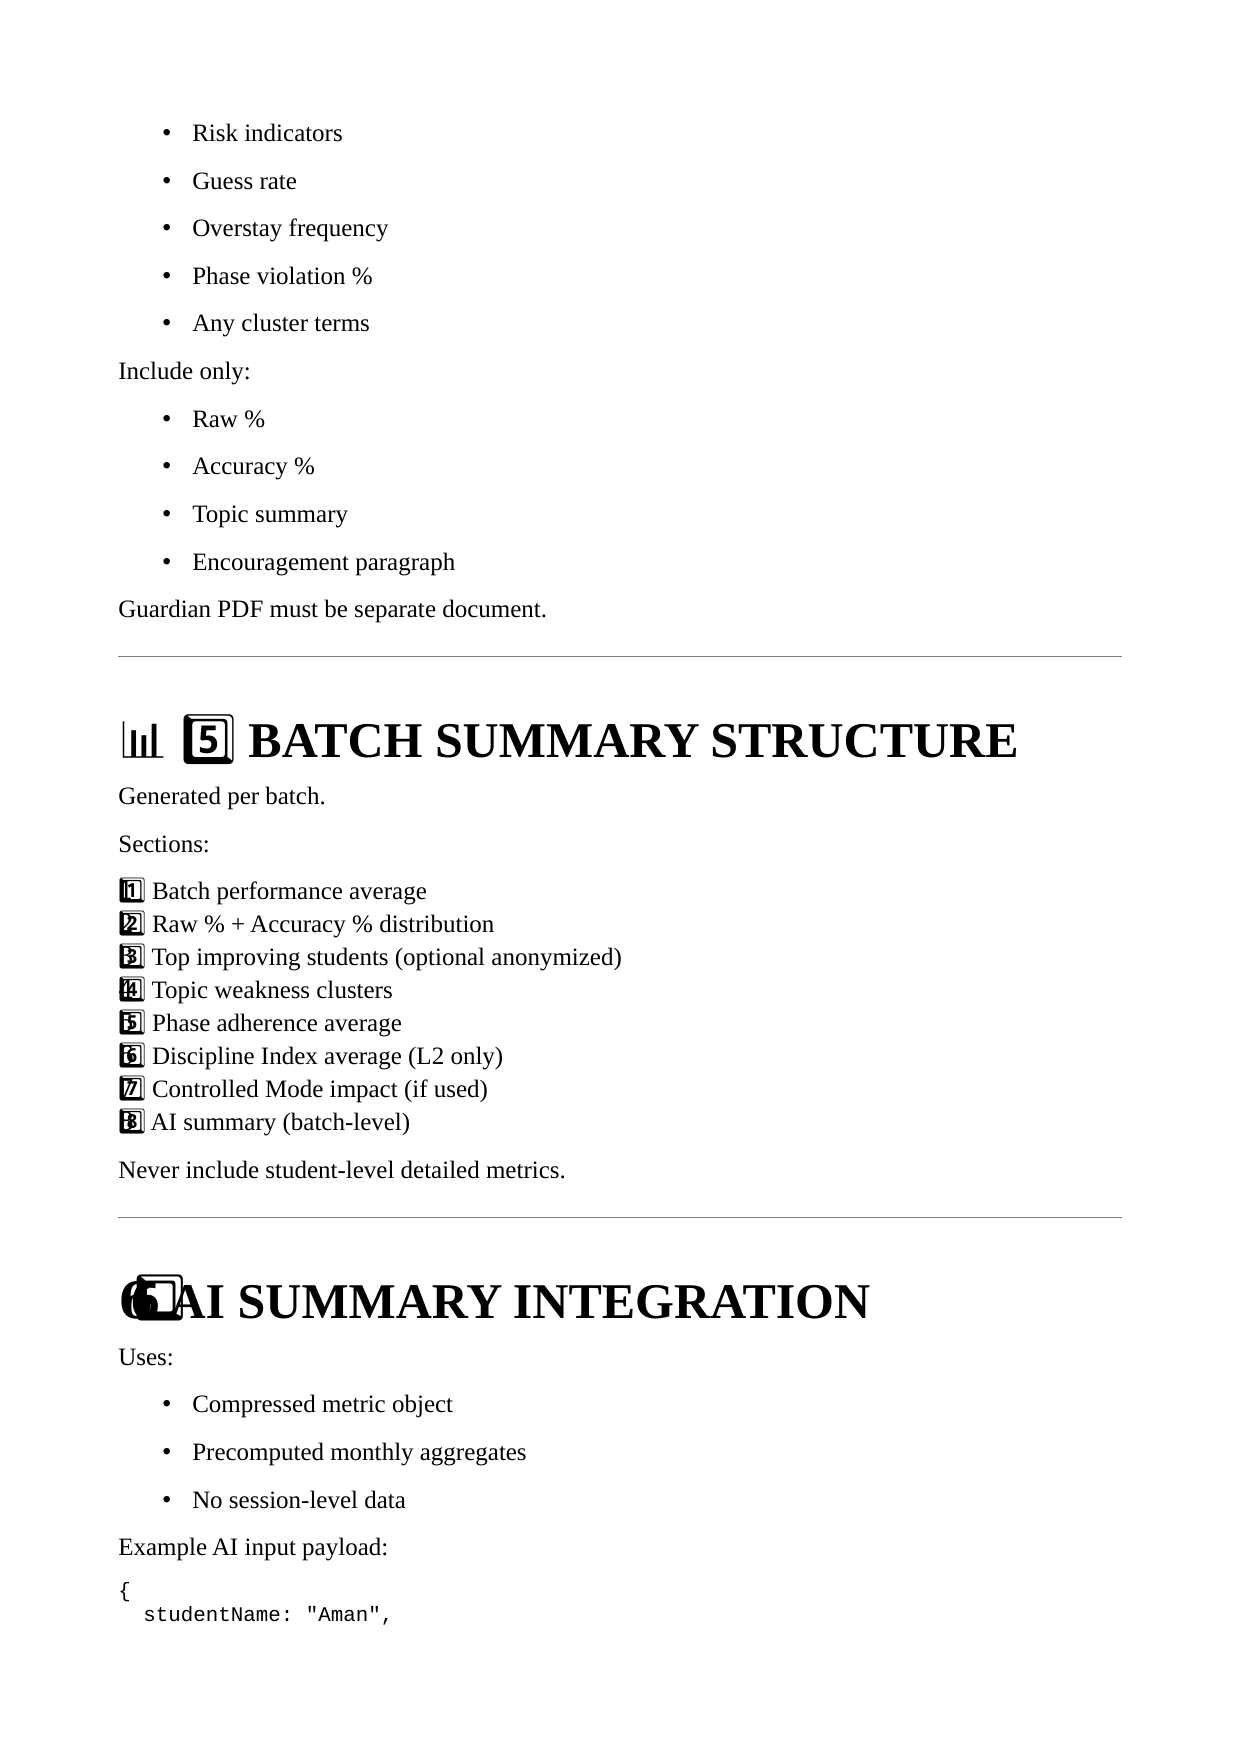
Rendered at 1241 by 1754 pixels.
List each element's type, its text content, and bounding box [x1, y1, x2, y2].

text { [118, 1580, 1122, 1603]
list Topic summary [162, 499, 1122, 528]
text studentName: "Aman", [118, 1603, 1122, 1627]
list Precomputed monthly aggregates [162, 1437, 1122, 1466]
text Example AI input payload: [118, 1532, 1122, 1561]
list Encouragement paragraph [162, 547, 1122, 575]
text Guardian PDF must be separate document. [118, 594, 1122, 623]
list Overstay frequency [162, 213, 1122, 242]
list Compressed metric object [162, 1389, 1122, 1418]
list Phase violation % [162, 261, 1122, 290]
list Guess rate [162, 166, 1122, 194]
text Uses: [118, 1342, 1122, 1371]
subtitle 🤖 6️⃣ AI SUMMARY INTEGRATION [118, 1272, 1122, 1329]
list Accuracy % [162, 451, 1122, 480]
text 1️⃣ Batch performance average 2️⃣ Raw % + Accuracy % distribution 3️⃣ Top improving students (optional anonymized) 4️⃣ Topic weakness clusters 5️⃣ Phase adherence average 6️⃣ Discipline Index average (L2 only) 7️⃣ Controlled Mode impact (if used) 8️⃣ AI summary (batch-level) [118, 876, 1122, 1136]
list Risk indicators [162, 118, 1122, 147]
list Any cluster terms [162, 308, 1122, 337]
subtitle 📊 5️⃣ BATCH SUMMARY STRUCTURE [118, 711, 1122, 768]
text Generated per batch. [118, 781, 1122, 810]
text Sections: [118, 829, 1122, 857]
text Never include student-level detailed metrics. [118, 1155, 1122, 1184]
text Include only: [118, 356, 1122, 385]
list Raw % [162, 404, 1122, 432]
list No session-level data [162, 1485, 1122, 1513]
